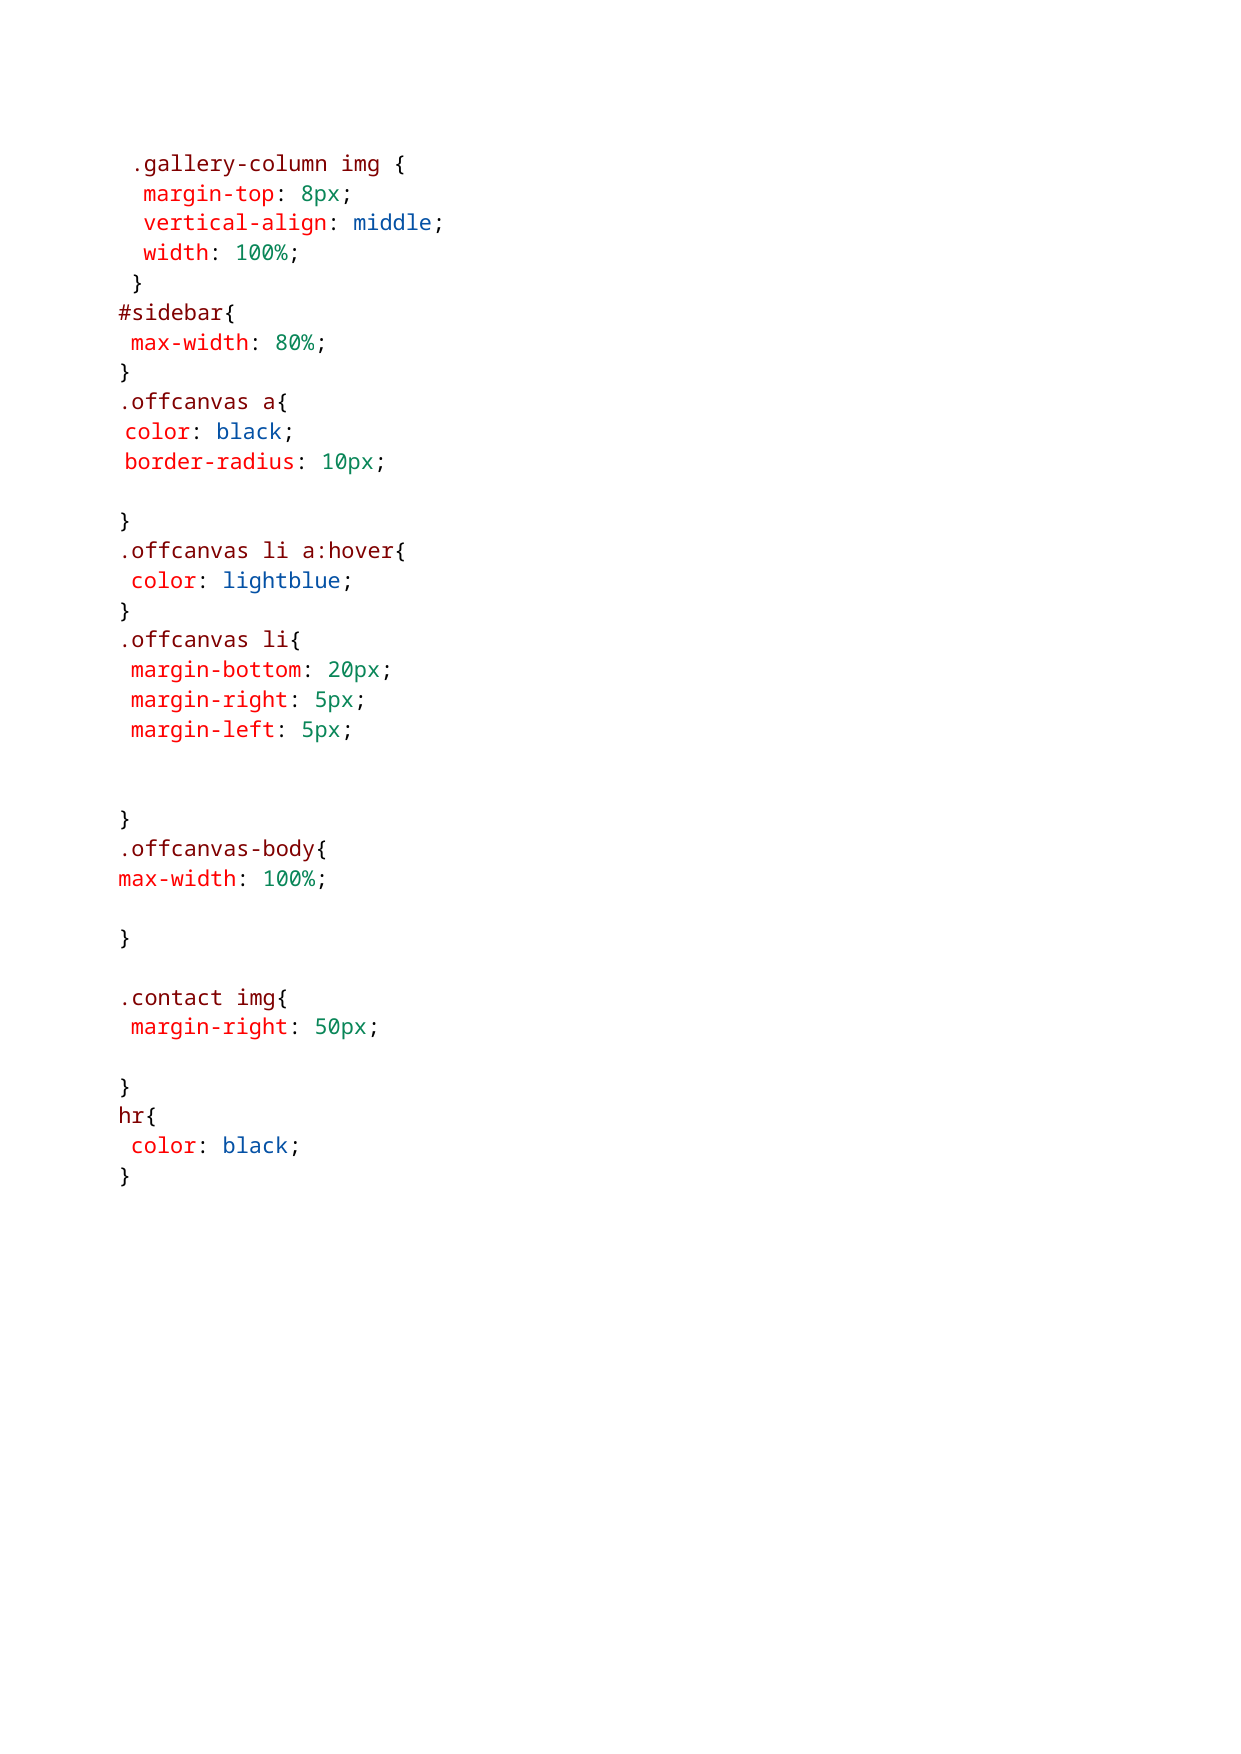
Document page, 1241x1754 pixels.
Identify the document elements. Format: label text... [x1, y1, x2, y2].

text .offcanvas li a:hover{ [118, 535, 1122, 565]
text margin-right: 50px; [118, 1011, 1122, 1041]
text #sidebar{ [118, 297, 1122, 327]
text .offcanvas li{ [118, 624, 1122, 654]
text } [118, 594, 1122, 624]
text color: lightblue; [118, 565, 1122, 594]
text margin-right: 5px; [118, 684, 1122, 714]
text max-width: 80%; [118, 327, 1122, 356]
text } [118, 505, 1122, 535]
text margin-bottom: 20px; [118, 654, 1122, 684]
text .offcanvas-body{ [118, 833, 1122, 862]
text .contact img{ [118, 981, 1122, 1011]
text border-radius: 10px; [118, 446, 1122, 476]
text } [118, 267, 1122, 297]
text .gallery-column img { [118, 148, 1122, 178]
text width: 100%; [118, 237, 1122, 267]
text max-width: 100%; [118, 862, 1122, 892]
text } [118, 1160, 1122, 1190]
text margin-top: 8px; [118, 178, 1122, 207]
text } [118, 803, 1122, 833]
text vertical-align: middle; [118, 207, 1122, 237]
text } [118, 922, 1122, 952]
text } [118, 356, 1122, 386]
text hr{ [118, 1101, 1122, 1130]
text margin-left: 5px; [118, 714, 1122, 743]
text color: black; [118, 1130, 1122, 1160]
text color: black; [118, 416, 1122, 446]
text .offcanvas a{ [118, 386, 1122, 416]
text } [118, 1071, 1122, 1101]
